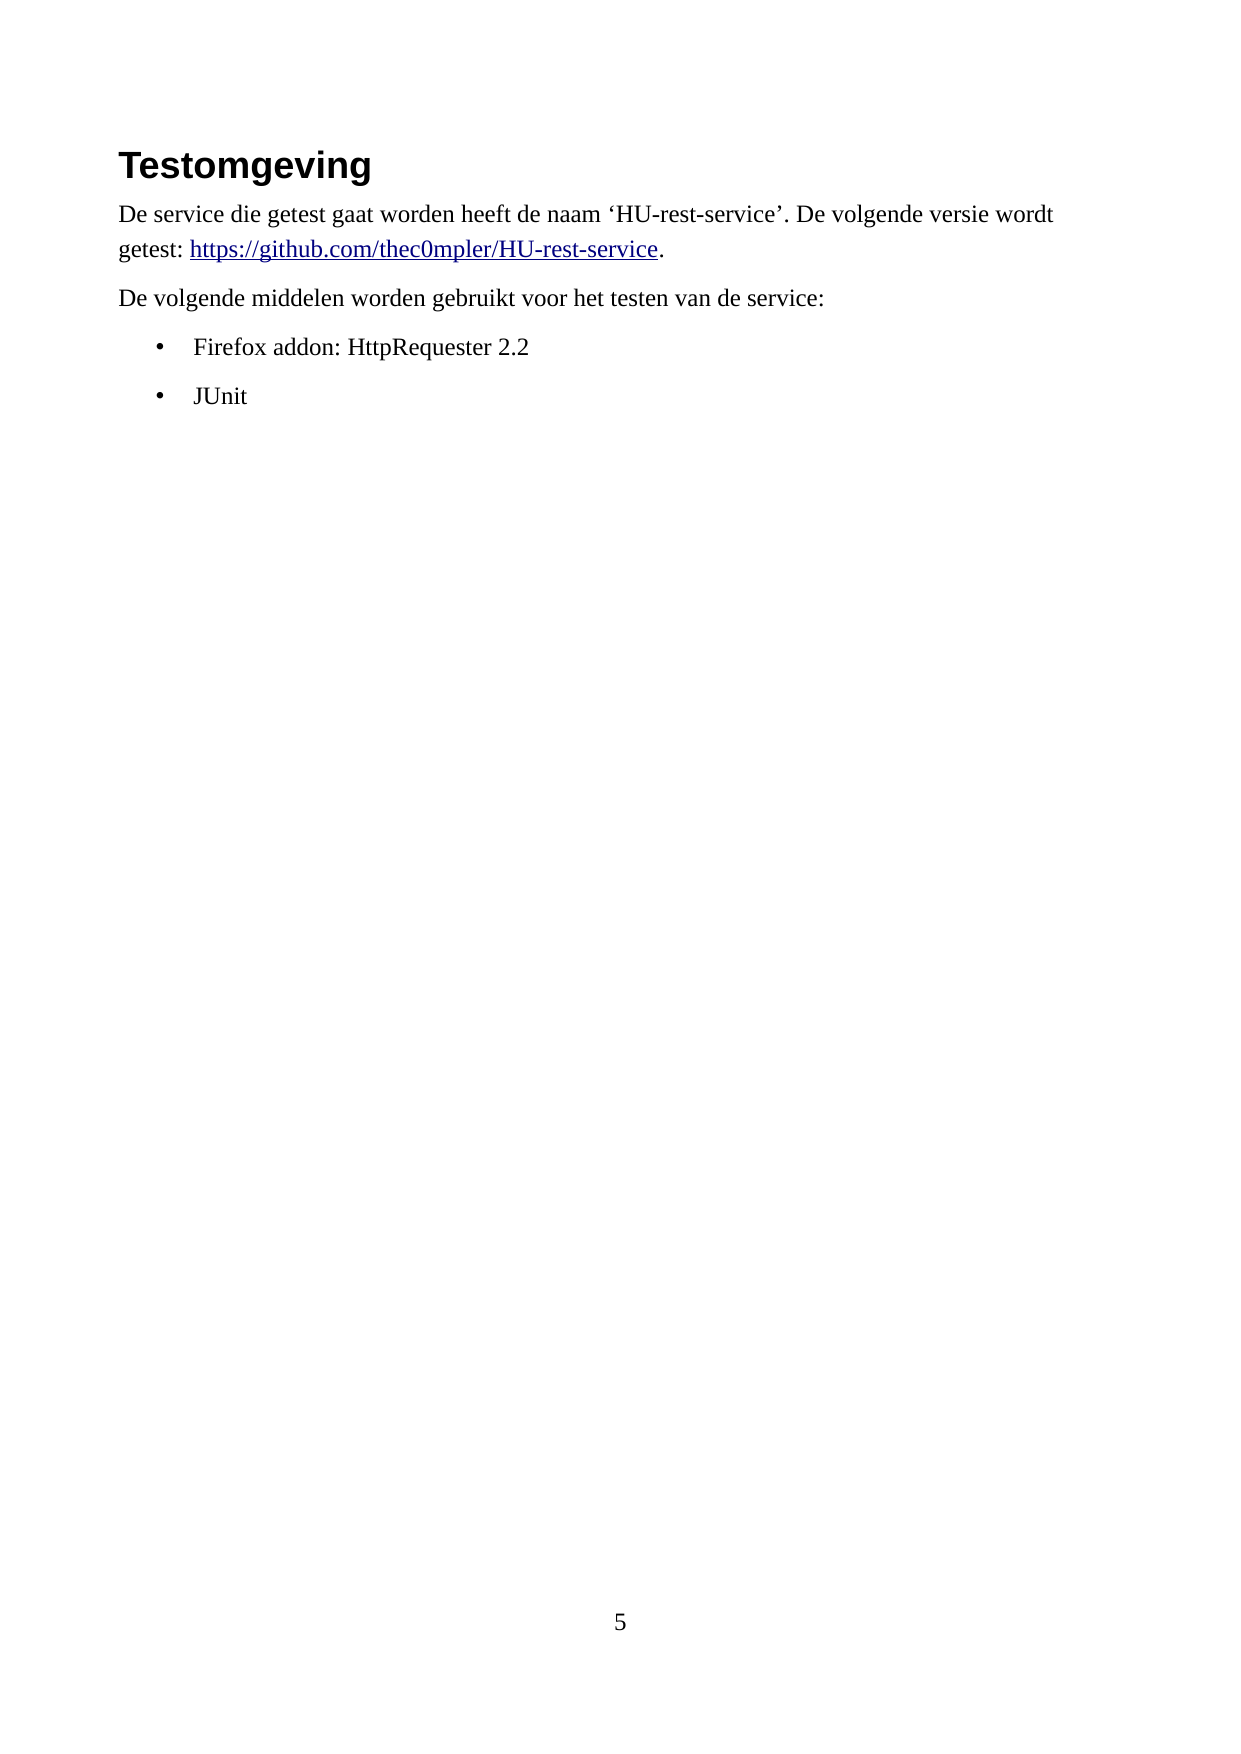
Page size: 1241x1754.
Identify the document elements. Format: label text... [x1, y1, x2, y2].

text De volgende middelen worden gebruikt voor het testen van de service: [118, 283, 1122, 312]
subtitle Testomgeving [118, 143, 1122, 187]
list Firefox addon: HttpRequester 2.2 [156, 332, 1122, 361]
text De service die getest gaat worden heeft de naam ‘HU-rest-service’. De volgende versie wordt getest: https://github.com/thec0mpler/HU-rest-service. [118, 199, 1122, 262]
list JUnit [156, 381, 1122, 410]
